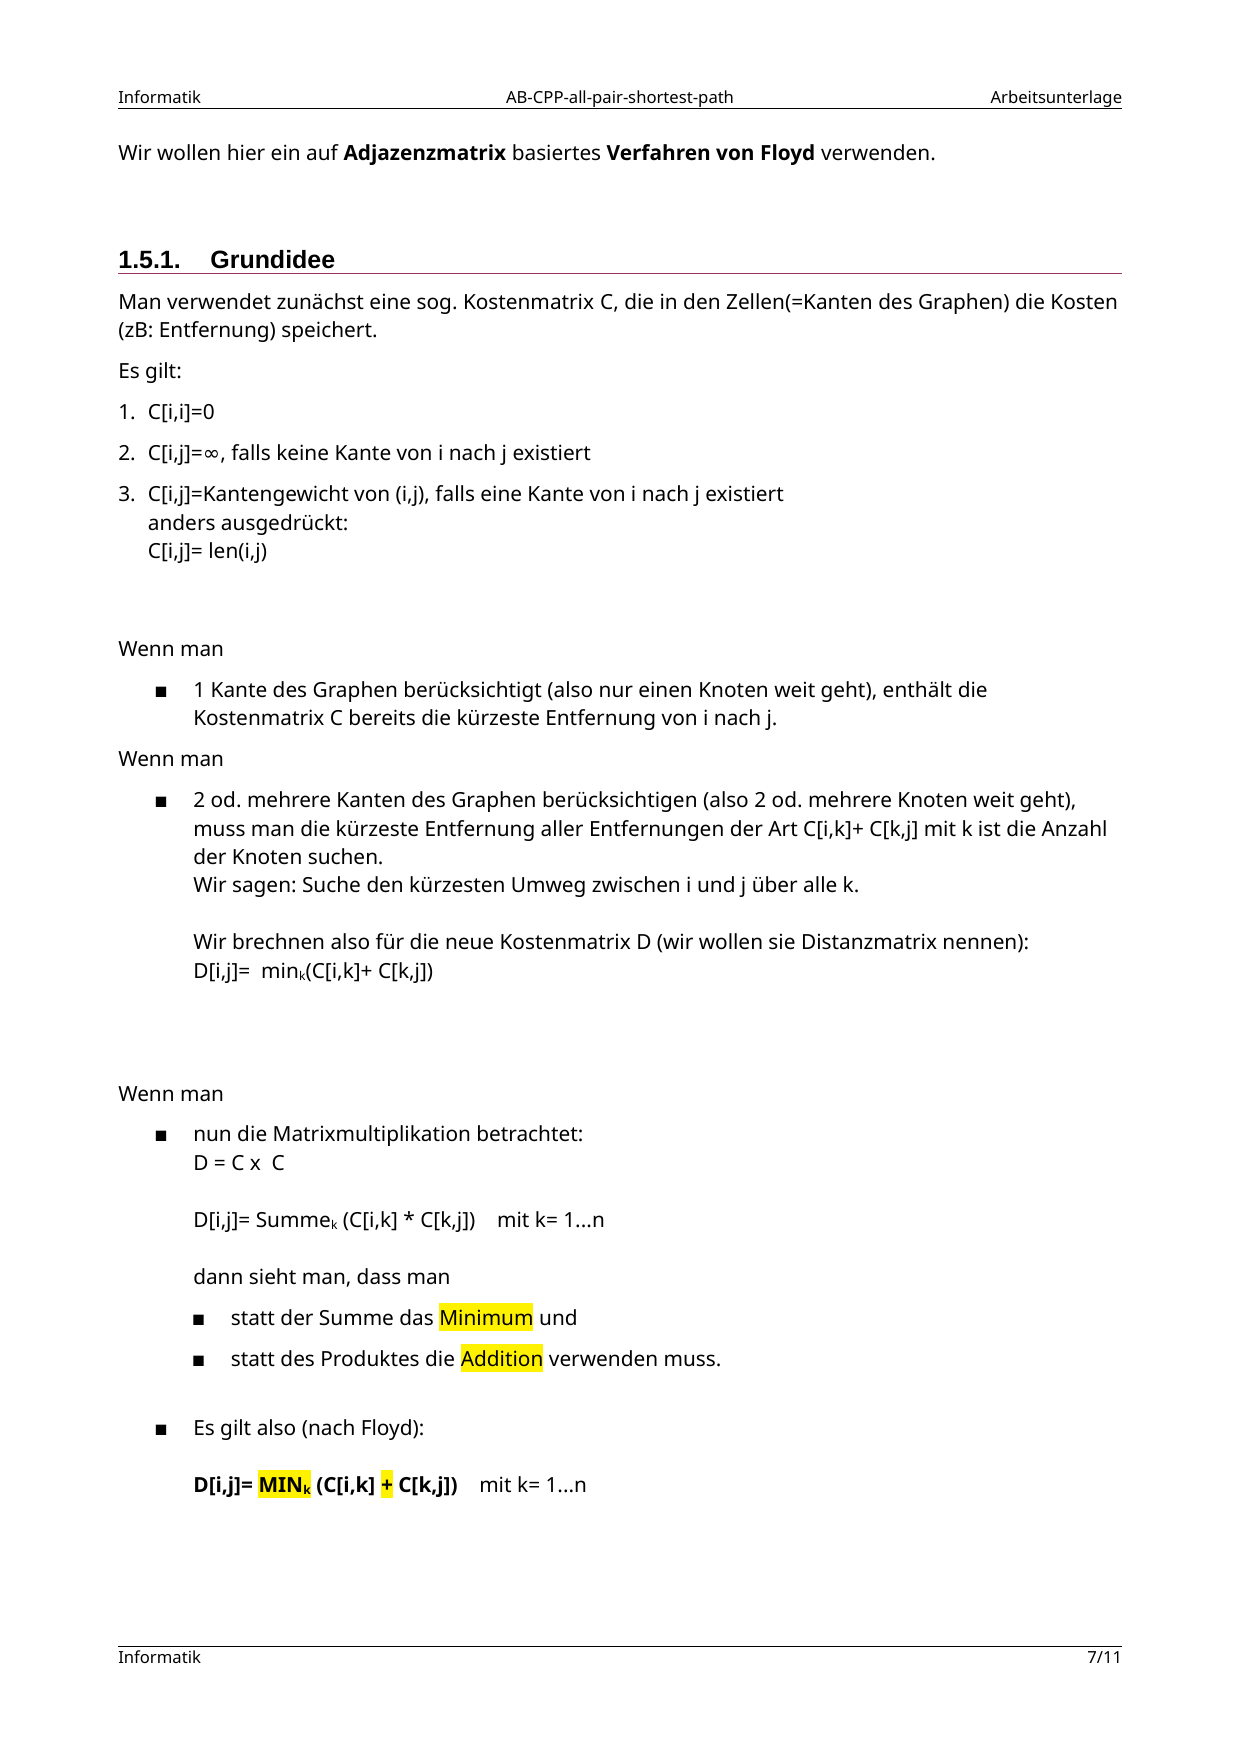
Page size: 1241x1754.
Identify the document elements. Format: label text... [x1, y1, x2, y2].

list 2 od. mehrere Kanten des Graphen berücksichtigen (also 2 od. mehrere Knoten weit geht), muss man die kürzeste Entfernung aller Entfernungen der Art C[i,k]+ C[k,j] mit k ist die Anzahl der Knoten suchen. Wir sagen: Suche den kürzesten Umweg zwischen i und j über alle k. Wir brechnen also für die neue Kostenmatrix D (wir wollen sie Distanzmatrix nennen): D[i,j]= mink(C[i,k]+ C[k,j]) [156, 785, 1122, 984]
list C[i,j]=∞, falls keine Kante von i nach j existiert [118, 438, 1122, 467]
text Wenn man [118, 744, 1122, 773]
text Wir wollen hier ein auf Adjazenzmatrix basiertes Verfahren von Floyd verwenden. [118, 138, 1122, 166]
text Wenn man [118, 606, 1122, 662]
text Man verwendet zunächst eine sog. Kostenmatrix C, die in den Zellen(=Kanten des Graphen) die Kosten (zB: Entfernung) speichert. [118, 287, 1122, 344]
list Es gilt also (nach Floyd): D[i,j]= MINk (C[i,k] + C[k,j]) mit k= 1...n [156, 1413, 1122, 1498]
list statt des Produktes die Addition verwenden muss. [193, 1344, 1122, 1401]
list statt der Summe das Minimum und [193, 1303, 1122, 1331]
list 1 Kante des Graphen berücksichtigt (also nur einen Knoten weit geht), enthält die Kostenmatrix C bereits die kürzeste Entfernung von i nach j. [156, 675, 1122, 732]
text Es gilt: [118, 356, 1122, 385]
list C[i,j]=Kantengewicht von (i,j), falls eine Kante von i nach j existiert anders ausgedrückt: C[i,j]= len(i,j) [118, 479, 1122, 593]
subtitle Grundidee [118, 245, 1122, 273]
list nun die Matrixmultiplikation betrachtet: D = C x C D[i,j]= Summek (C[i,k] * C[k,j]) mit k= 1...n dann sieht man, dass man [156, 1119, 1122, 1290]
list C[i,i]=0 [118, 397, 1122, 426]
text Wenn man [118, 1079, 1122, 1107]
